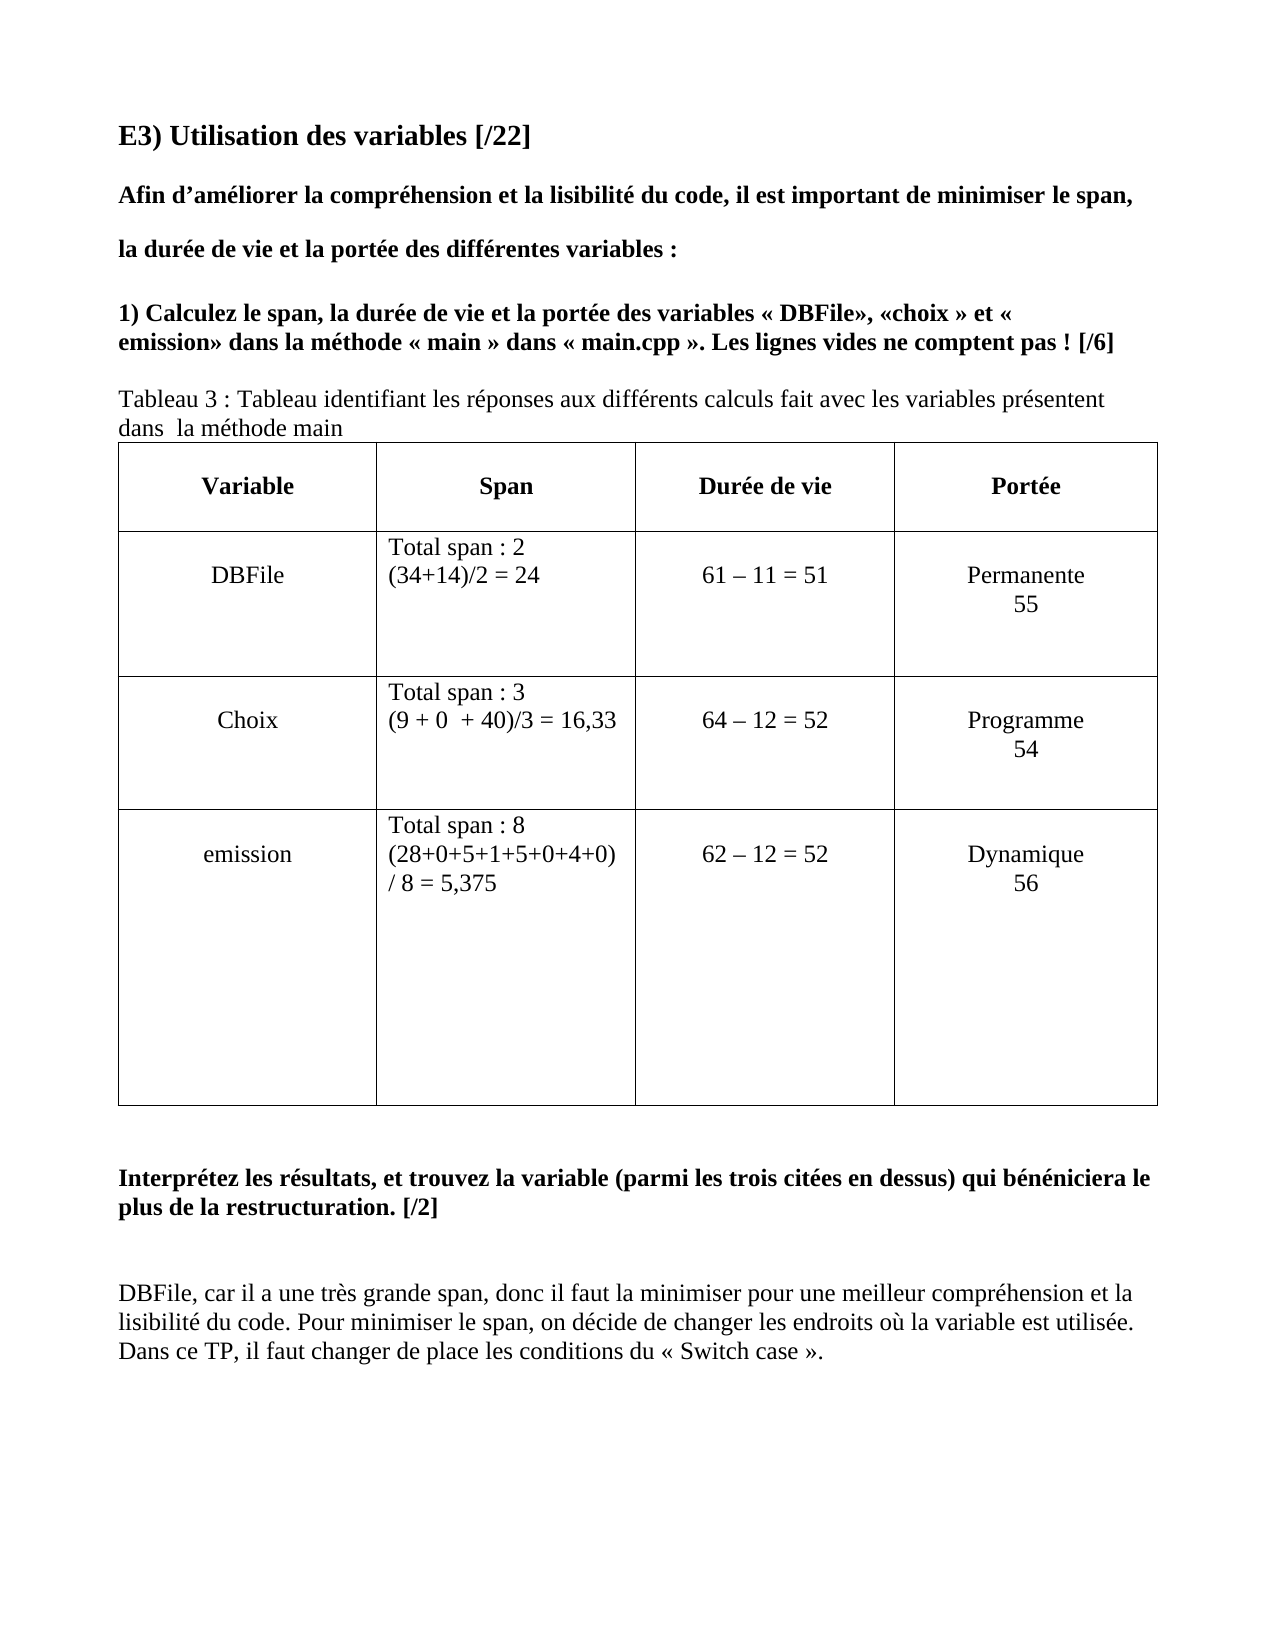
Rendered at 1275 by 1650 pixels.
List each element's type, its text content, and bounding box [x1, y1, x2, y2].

text DBFile, car il a une très grande span, donc il faut la minimiser pour une meilleur compréhension et la lisibilité du code. Pour minimiser le span, on décide de changer les endroits où la variable est utilisée. Dans ce TP, il faut changer de place les conditions du « Switch case ». [118, 1278, 1157, 1365]
table_cell 62 – 12 = 52 [636, 810, 894, 1105]
table_cell Total span : 8 (28+0+5+1+5+0+4+0) / 8 = 5,375 [377, 810, 635, 1105]
table_cell Choix [119, 677, 376, 809]
table_cell 64 – 12 = 52 [636, 677, 894, 809]
table_header Span [377, 443, 635, 531]
table_cell 61 – 11 = 51 [636, 532, 894, 676]
table_header Durée de vie [636, 443, 894, 531]
table_cell Total span : 2 (34+14)/2 = 24 [377, 532, 635, 676]
text emission» dans la méthode « main » dans « main.cpp ». Les lignes vides ne comptent pas ! [/6] [118, 327, 1157, 355]
text Interprétez les résultats, et trouvez la variable (parmi les trois citées en dessus) qui bénéniciera le plus de la restructuration. [/2] [118, 1163, 1157, 1221]
text Afin d’améliorer la compréhension et la lisibilité du code, il est important de minimiser le span, la durée de vie et la portée des différentes variables : [118, 180, 1157, 269]
text 1) Calculez le span, la durée de vie et la portée des variables « DBFile», «choix » et « [118, 298, 1157, 327]
text Tableau 3 : Tableau identifiant les réponses aux différents calculs fait avec les variables présentent dans la méthode main [118, 384, 1157, 442]
table_cell Permanente 55 [895, 532, 1157, 676]
table_cell Total span : 3 (9 + 0 + 40)/3 = 16,33 [377, 677, 635, 809]
table_cell Dynamique 56 [895, 810, 1157, 1105]
table_header Portée [895, 443, 1157, 531]
table_cell Programme 54 [895, 677, 1157, 809]
text E3) Utilisation des variables [/22] [118, 118, 1157, 152]
table_cell DBFile [119, 532, 376, 676]
table_cell emission [119, 810, 376, 1105]
table_header Variable [119, 443, 376, 531]
